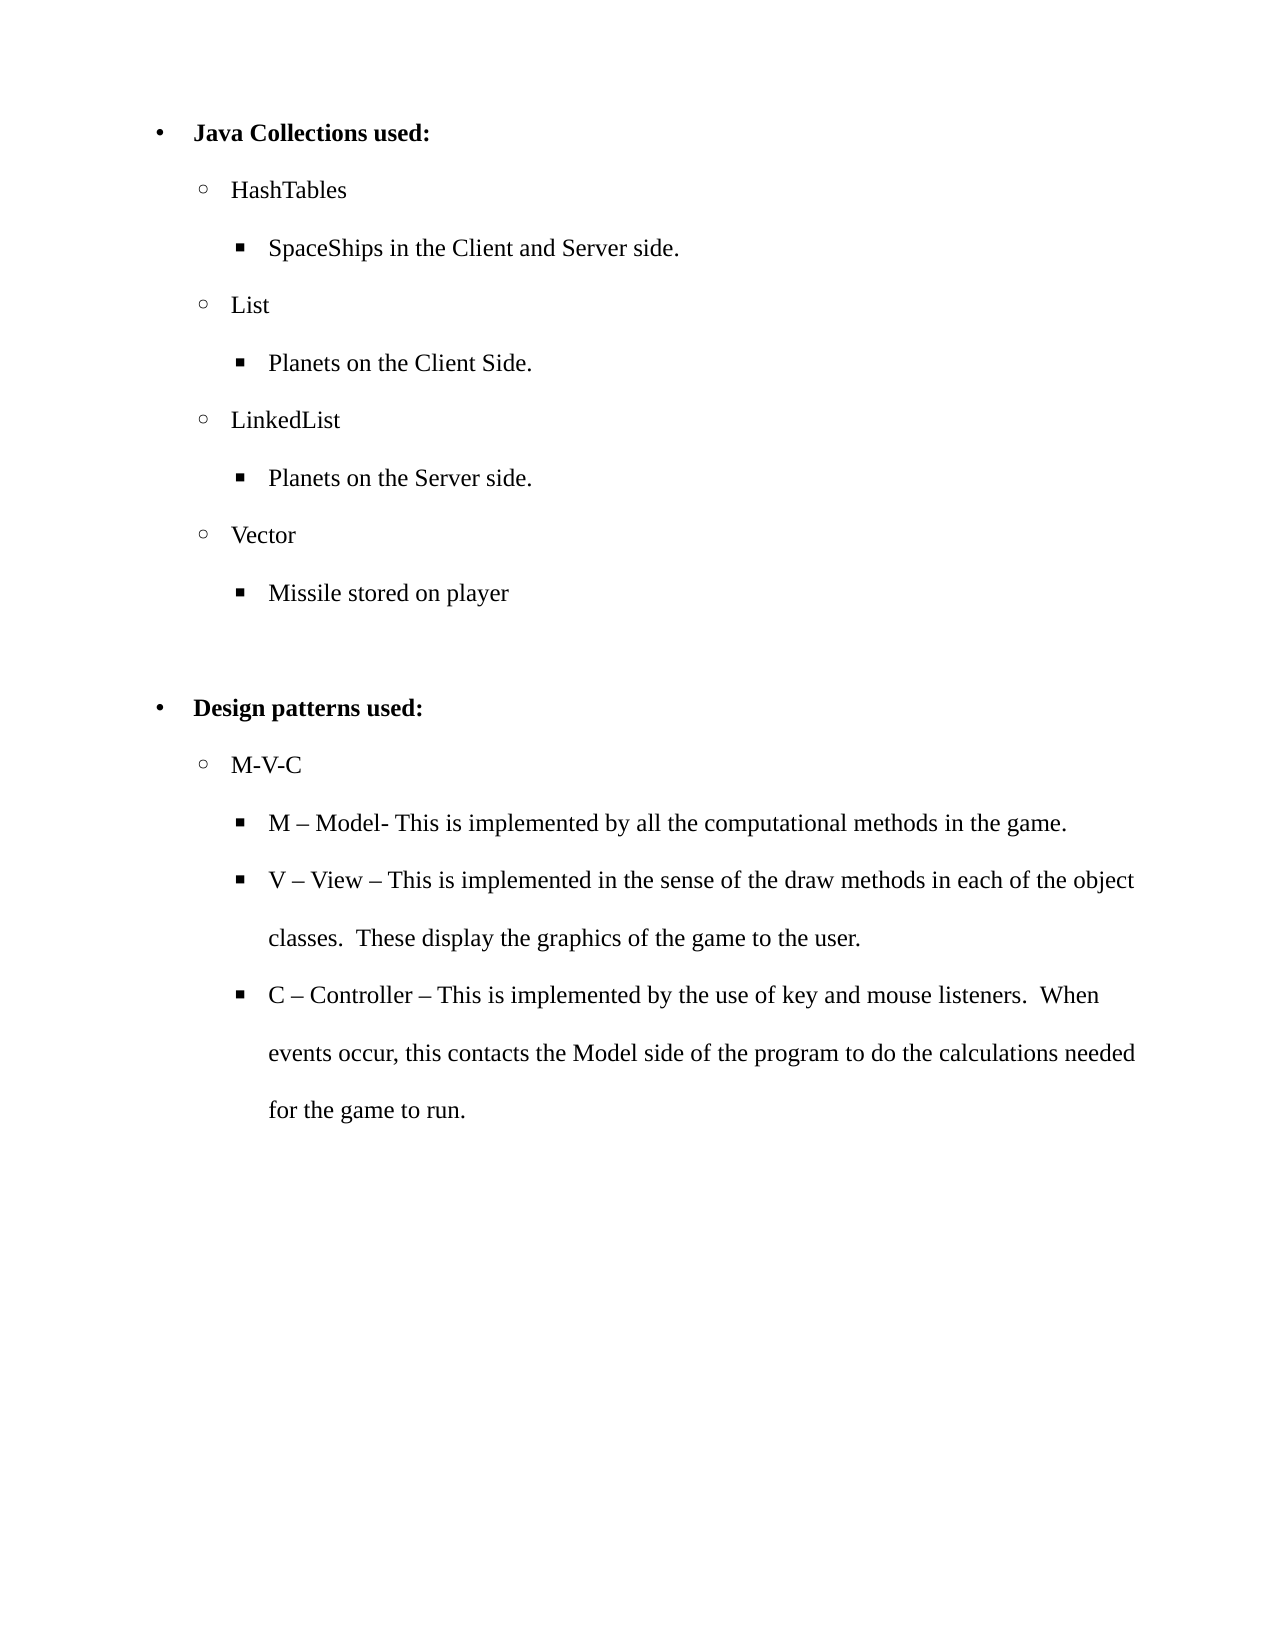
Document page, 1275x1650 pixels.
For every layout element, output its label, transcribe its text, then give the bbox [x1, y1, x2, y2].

list Design patterns used: [156, 693, 1157, 722]
list Java Collections used: [156, 118, 1157, 147]
list V – View – This is implemented in the sense of the draw methods in each of the object classes. These display the graphics of the game to the user. [231, 866, 1157, 952]
list Planets on the Server side. [231, 463, 1157, 492]
list SpaceShips in the Client and Server side. [231, 233, 1157, 262]
list HashTables [193, 176, 1157, 204]
list Planets on the Client Side. [231, 348, 1157, 377]
list LinkedList [193, 406, 1157, 434]
list Vector [193, 521, 1157, 549]
list Missile stored on player [231, 578, 1157, 607]
list C – Controller – This is implemented by the use of key and mouse listeners. When events occur, this contacts the Model side of the program to do the calculations needed for the game to run. [231, 981, 1157, 1124]
list M – Model- This is implemented by all the computational methods in the game. [231, 808, 1157, 837]
list M-V-C [193, 751, 1157, 779]
list List [193, 291, 1157, 319]
